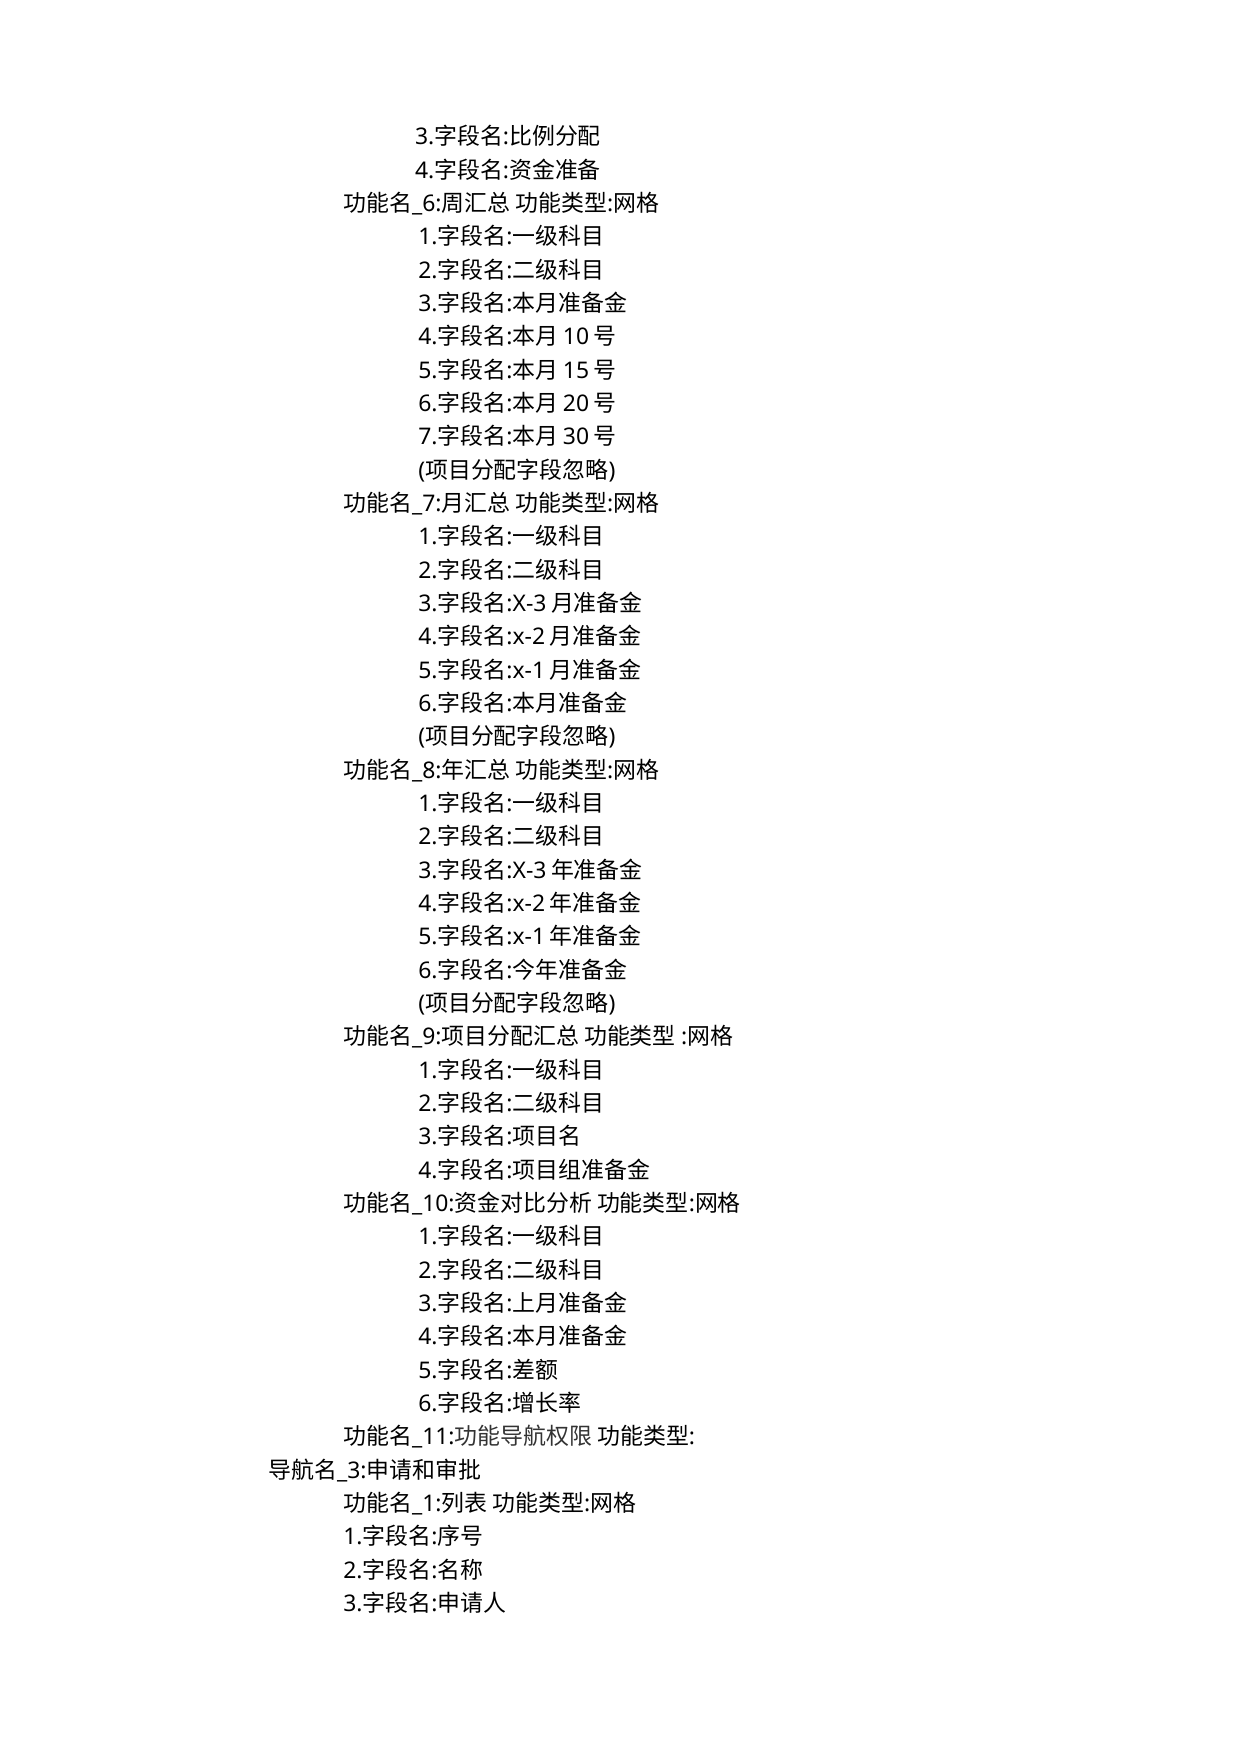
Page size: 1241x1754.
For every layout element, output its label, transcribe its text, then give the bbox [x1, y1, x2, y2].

text (项目分配字段忽略) [118, 985, 1122, 1018]
text 2.字段名:二级科目 [118, 1251, 1122, 1285]
text 2.字段名:二级科目 [118, 251, 1122, 285]
text 1.字段名:一级科目 [118, 1218, 1122, 1251]
text 功能名_8:年汇总 功能类型:网格 [118, 751, 1122, 785]
text 6.字段名:本月20号 [118, 385, 1122, 418]
text 导航名_3:申请和审批 [118, 1451, 1122, 1485]
text 3.字段名:申请人 [118, 1585, 1122, 1618]
text 3.字段名:上月准备金 [118, 1285, 1122, 1318]
text 1.字段名:一级科目 [118, 785, 1122, 818]
text 4.字段名:项目组准备金 [118, 1151, 1122, 1185]
text 功能名_6:周汇总 功能类型:网格 [118, 185, 1122, 218]
text 4.字段名:x-2月准备金 [118, 618, 1122, 651]
text 功能名_10:资金对比分析 功能类型:网格 [118, 1185, 1122, 1218]
text 2.字段名:二级科目 [118, 818, 1122, 851]
text 功能名_7:月汇总 功能类型:网格 [118, 485, 1122, 518]
text 功能名_1:列表 功能类型:网格 [118, 1485, 1122, 1518]
list 3.字段名:比例分配 [377, 118, 1122, 151]
list 4.字段名:资金准备 [377, 151, 1122, 185]
text 1.字段名:一级科目 [118, 518, 1122, 551]
text 2.字段名:名称 [118, 1551, 1122, 1585]
text 3.字段名:X-3年准备金 [118, 851, 1122, 885]
text (项目分配字段忽略) [118, 451, 1122, 485]
text 1.字段名:序号 [118, 1518, 1122, 1551]
text 2.字段名:二级科目 [118, 1085, 1122, 1118]
text 6.字段名:增长率 [118, 1385, 1122, 1418]
text 1.字段名:一级科目 [118, 1051, 1122, 1085]
text 5.字段名:x-1月准备金 [118, 651, 1122, 685]
text 5.字段名:本月15号 [118, 351, 1122, 385]
text 5.字段名:x-1年准备金 [118, 918, 1122, 951]
text 4.字段名:本月10号 [118, 318, 1122, 351]
text 2.字段名:二级科目 [118, 551, 1122, 585]
text 功能名_11:功能导航权限 功能类型: [118, 1418, 1122, 1451]
text (项目分配字段忽略) [118, 718, 1122, 751]
text 7.字段名:本月30号 [118, 418, 1122, 451]
text 3.字段名:X-3月准备金 [118, 585, 1122, 618]
text 6.字段名:今年准备金 [118, 951, 1122, 985]
text 6.字段名:本月准备金 [118, 685, 1122, 718]
text 1.字段名:一级科目 [118, 218, 1122, 251]
text 4.字段名:本月准备金 [118, 1318, 1122, 1351]
text 5.字段名:差额 [118, 1351, 1122, 1385]
text 3.字段名:项目名 [118, 1118, 1122, 1151]
text 4.字段名:x-2年准备金 [118, 885, 1122, 918]
text 3.字段名:本月准备金 [118, 285, 1122, 318]
text 功能名_9:项目分配汇总 功能类型 :网格 [118, 1018, 1122, 1051]
